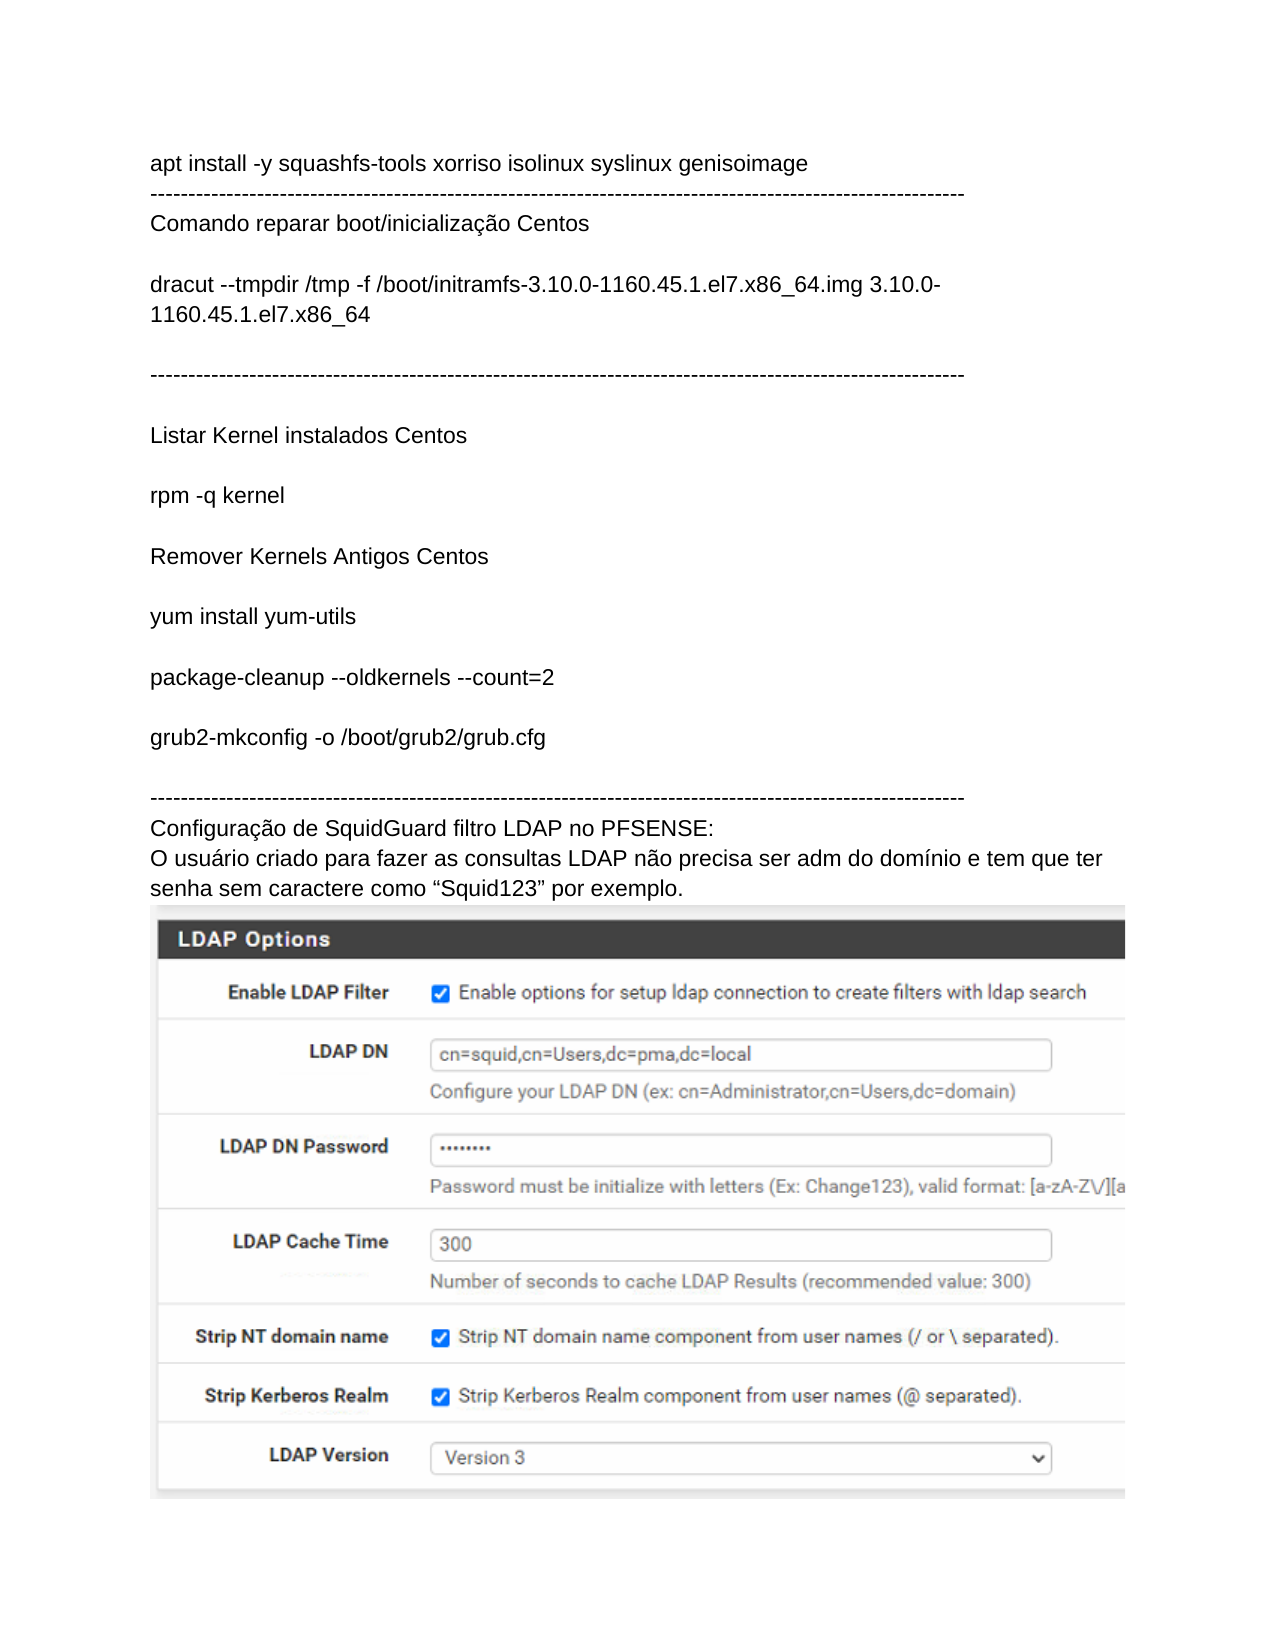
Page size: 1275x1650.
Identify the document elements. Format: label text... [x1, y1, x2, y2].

text grub2-mkconfig -o /boot/grub2/grub.cfg [150, 724, 1125, 750]
picture [150, 905, 1125, 1499]
text Comando reparar boot/inicialização Centos [150, 210, 1125, 237]
text package-cleanup --oldkernels --count=2 [150, 663, 1125, 690]
text ----------------------------------------------------------------------------------------------------------- [150, 361, 1125, 388]
text Listar Kernel instalados Centos [150, 422, 1125, 448]
text dracut --tmpdir /tmp -f /boot/initramfs-3.10.0-1160.45.1.el7.x86_64.img 3.10.0-1160.45.1.el7.x86_64 [150, 271, 1125, 327]
text ----------------------------------------------------------------------------------------------------------- [150, 180, 1125, 207]
text yum install yum-utils [150, 603, 1125, 629]
text ----------------------------------------------------------------------------------------------------------- [150, 784, 1125, 811]
text Remover Kernels Antigos Centos [150, 543, 1125, 569]
text rpm -q kernel [150, 482, 1125, 509]
text apt install -y squashfs-tools xorriso isolinux syslinux genisoimage [150, 150, 1125, 176]
text Configuração de SquidGuard filtro LDAP no PFSENSE: [150, 814, 1125, 841]
text O usuário criado para fazer as consultas LDAP não precisa ser adm do domínio e tem que ter senha sem caractere como “Squid123” por exemplo. [150, 845, 1125, 901]
